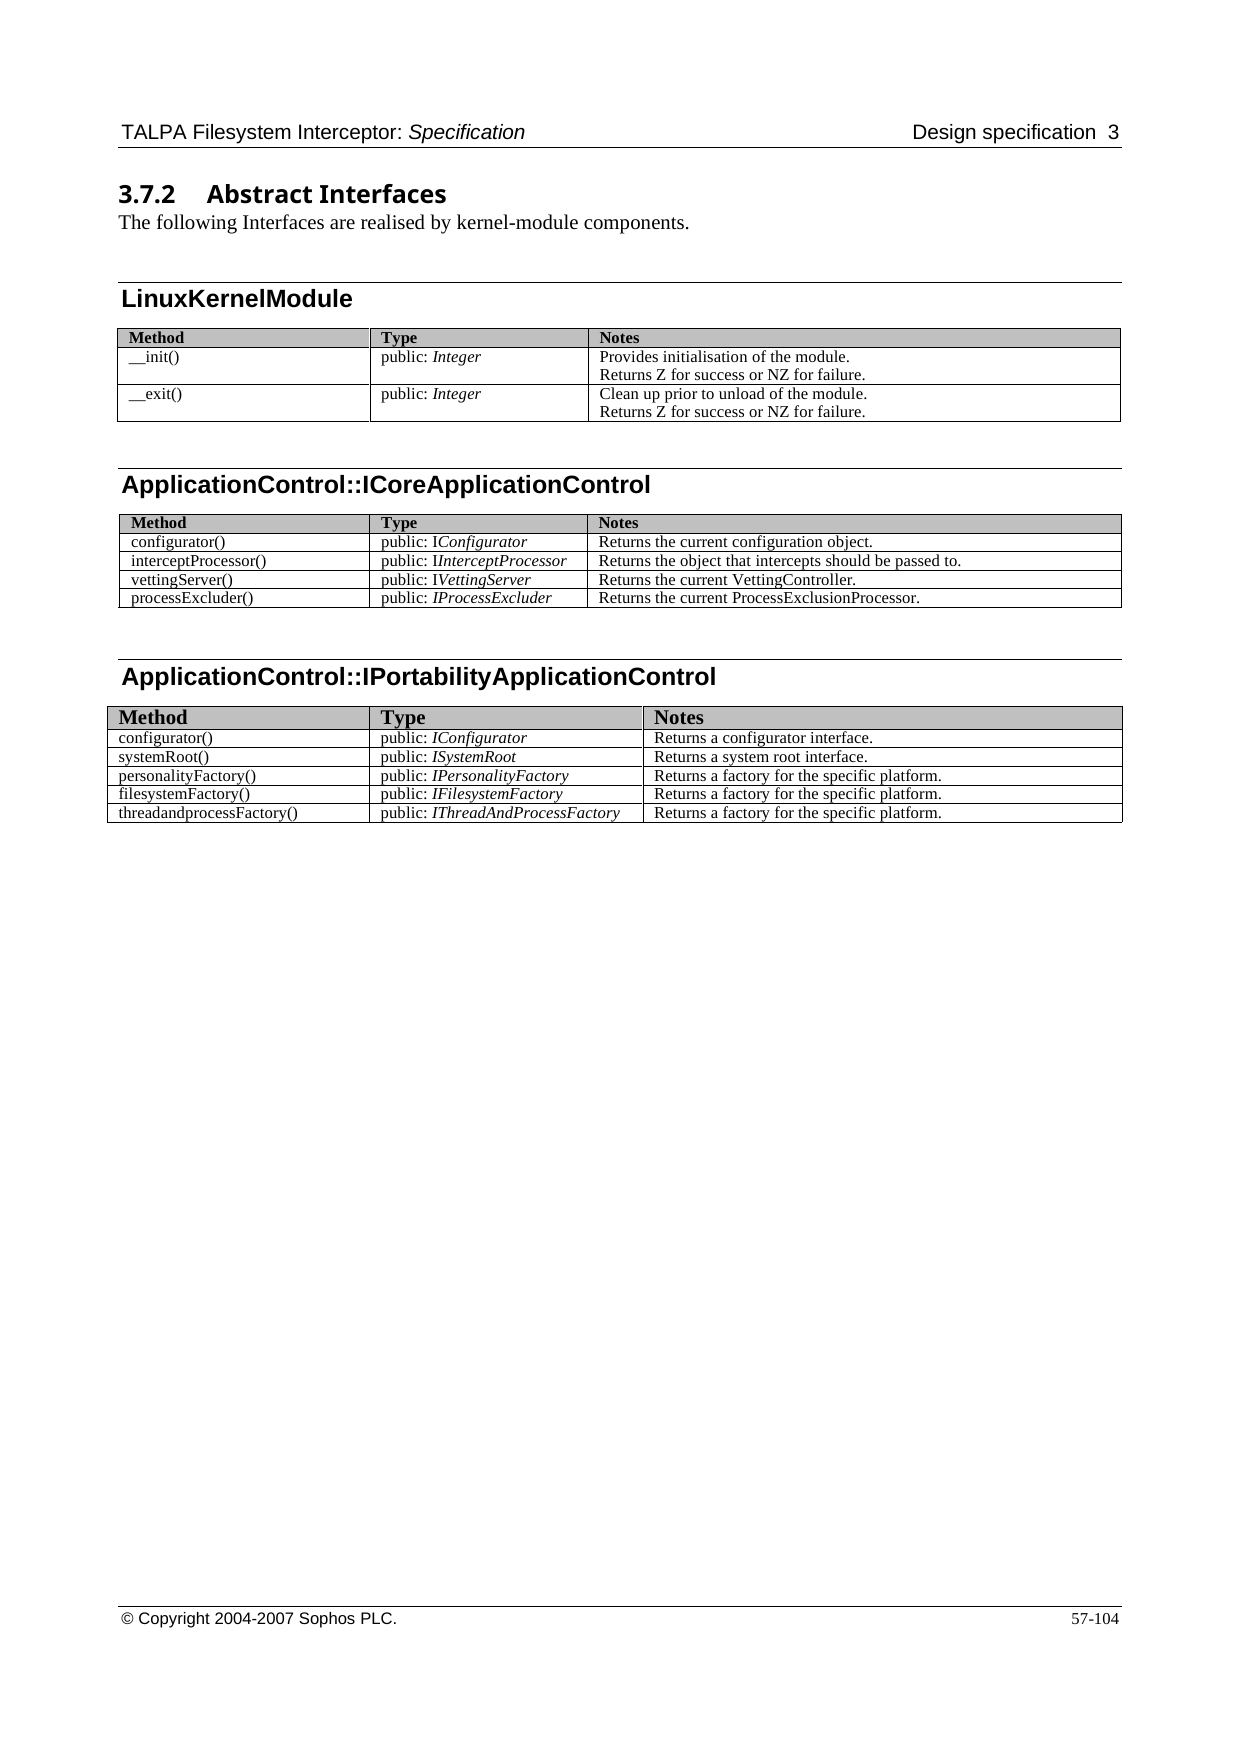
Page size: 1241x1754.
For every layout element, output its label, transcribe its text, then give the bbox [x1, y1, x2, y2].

table_cell __exit() [118, 385, 369, 421]
table_cell Clean up prior to unload of the module. Returns Z for success or NZ for failure. [589, 385, 1120, 421]
text ApplicationControl::IPortabilityApplicationControl [118, 660, 1122, 693]
table_cell public: Integer [371, 348, 588, 384]
table_cell filesystemFactory() [108, 786, 369, 803]
table_cell Returns the current configuration object. [588, 534, 1121, 551]
table_cell vettingServer() [120, 571, 369, 588]
table_cell personalityFactory() [108, 767, 369, 785]
text ApplicationControl::ICoreApplicationControl [118, 469, 1122, 501]
table_cell public: IConfigurator [370, 534, 587, 551]
table_cell systemRoot() [108, 748, 369, 766]
table_header Method [108, 707, 369, 729]
table_cell Returns the current ProcessExclusionProcessor. [588, 589, 1121, 607]
table_cell Returns the current VettingController. [588, 571, 1121, 588]
table_cell public: IPersonalityFactory [370, 767, 642, 785]
table_header Method [120, 515, 369, 533]
table_cell public: IThreadAndProcessFactory [370, 804, 642, 822]
table_header Notes [588, 515, 1121, 533]
table_cell Returns a factory for the specific platform. [644, 804, 1122, 822]
text The following Interfaces are realised by kernel-module components. [118, 211, 1122, 234]
table_cell Provides initialisation of the module. Returns Z for success or NZ for failure. [589, 348, 1120, 384]
table_cell Returns a factory for the specific platform. [644, 786, 1122, 803]
table_cell public: IConfigurator [370, 730, 642, 747]
table_header Method [118, 329, 369, 347]
table_cell public: IInterceptProcessor [370, 552, 587, 570]
table_cell Returns the object that intercepts should be passed to. [588, 552, 1121, 570]
table_cell threadandprocessFactory() [108, 804, 369, 822]
table_cell Returns a system root interface. [644, 748, 1122, 766]
table_cell configurator() [120, 534, 369, 551]
table_header Type [371, 329, 588, 347]
table_cell Returns a factory for the specific platform. [644, 767, 1122, 785]
table_cell public: IVettingServer [370, 571, 587, 588]
table_cell __init() [118, 348, 369, 384]
text LinuxKernelModule [118, 283, 1122, 316]
table_header Type [370, 707, 642, 729]
table_cell Returns a configurator interface. [644, 730, 1122, 747]
table_cell interceptProcessor() [120, 552, 369, 570]
table_header Type [370, 515, 587, 533]
table_cell public: IFilesystemFactory [370, 786, 642, 803]
table_cell public: IProcessExcluder [370, 589, 587, 607]
table_header Notes [589, 329, 1120, 347]
table_cell configurator() [108, 730, 369, 747]
table_cell public: ISystemRoot [370, 748, 642, 766]
subtitle Abstract Interfaces [118, 177, 1122, 211]
table_header Notes [644, 707, 1122, 729]
table_cell public: Integer [371, 385, 588, 421]
table_cell processExcluder() [120, 589, 369, 607]
